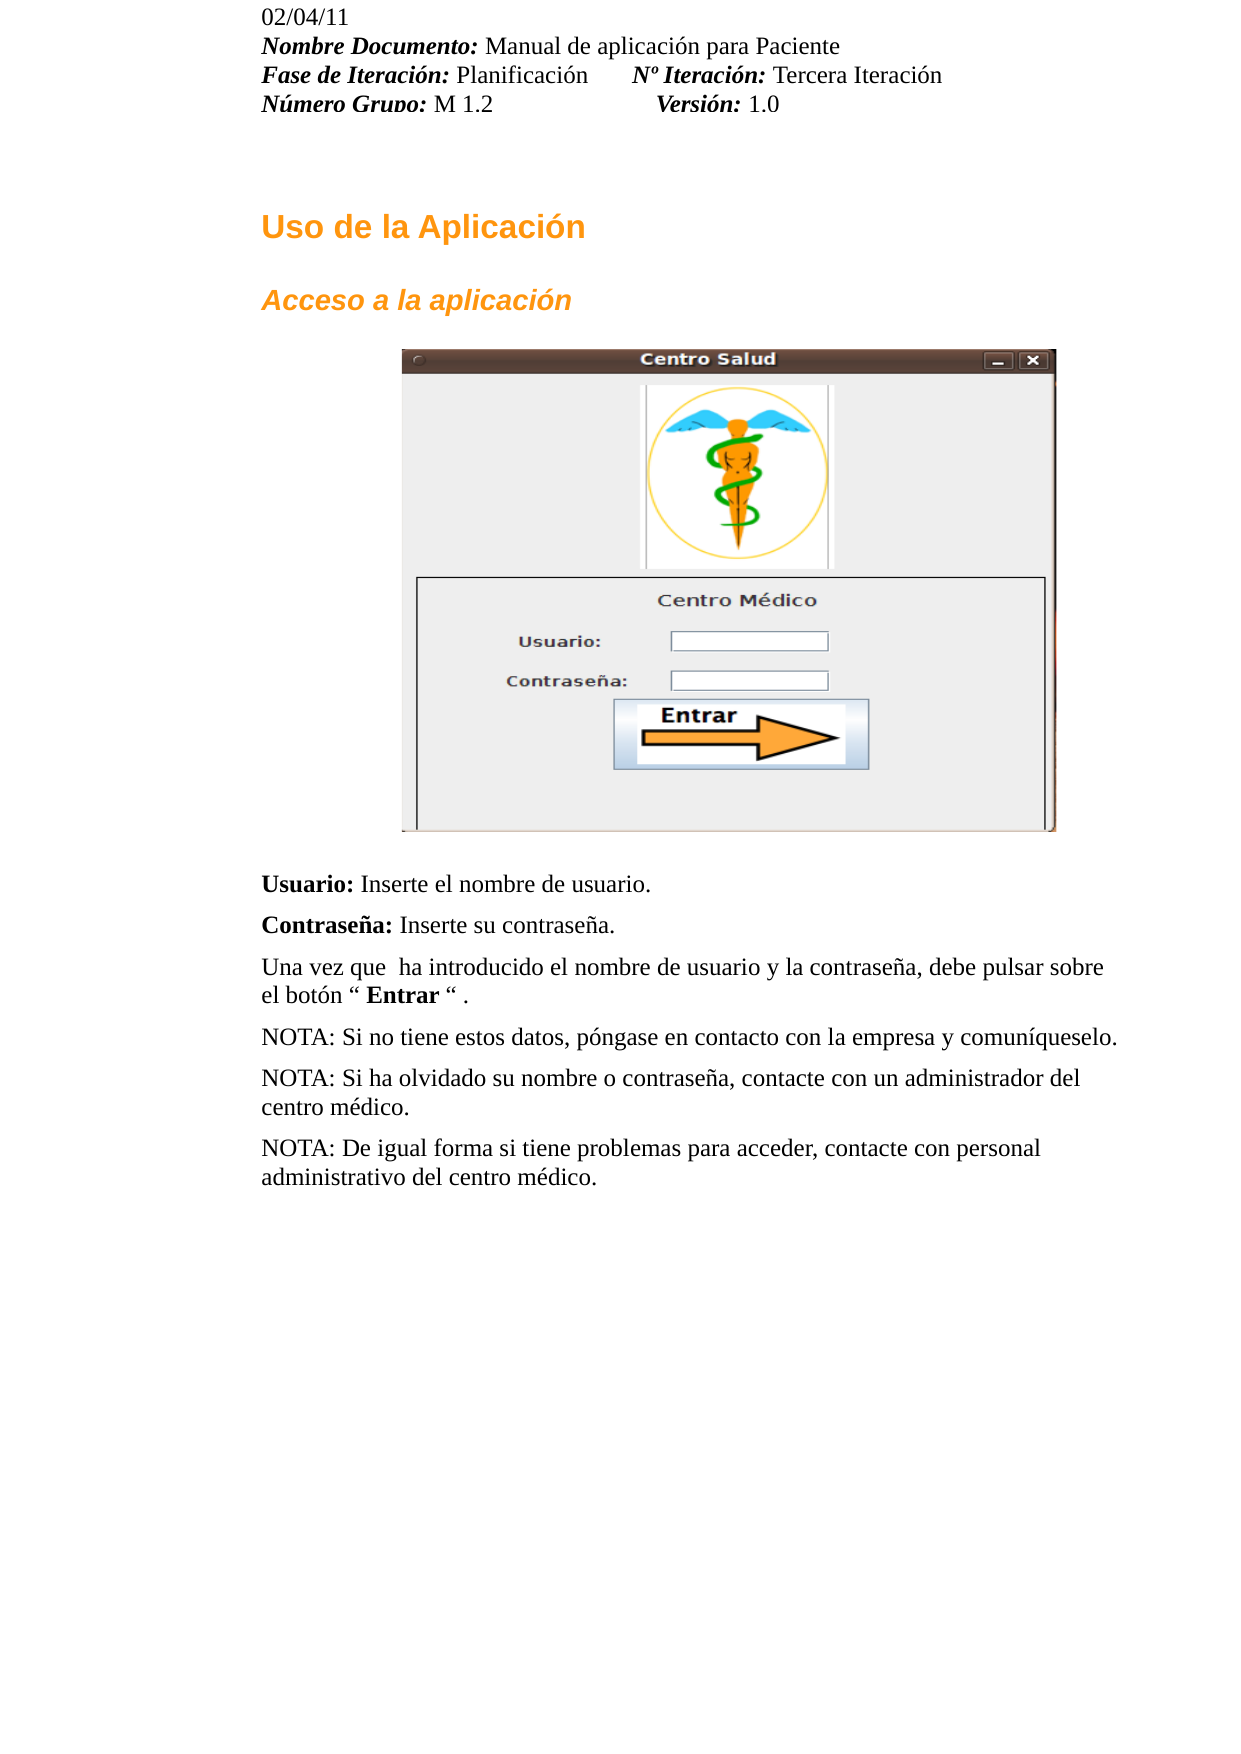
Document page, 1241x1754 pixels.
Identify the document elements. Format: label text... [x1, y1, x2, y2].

text NOTA: Si ha olvidado su nombre o contraseña, contacte con un administrador del centro médico. [261, 1063, 1122, 1121]
picture [401, 349, 1057, 832]
text NOTA: De igual forma si tiene problemas para acceder, contacte con personal administrativo del centro médico. [261, 1133, 1122, 1191]
text Una vez que ha introducido el nombre de usuario y la contraseña, debe pulsar sobre el botón “ Entrar “ . [261, 952, 1122, 1009]
subtitle Acceso a la aplicación [261, 283, 1122, 317]
text NOTA: Si no tiene estos datos, póngase en contacto con la empresa y comuníqueselo. [261, 1022, 1122, 1051]
text Contraseña: Inserte su contraseña. [261, 911, 1122, 939]
subtitle Uso de la Aplicación [261, 207, 1122, 246]
text Usuario: Inserte el nombre de usuario. [261, 869, 1122, 898]
